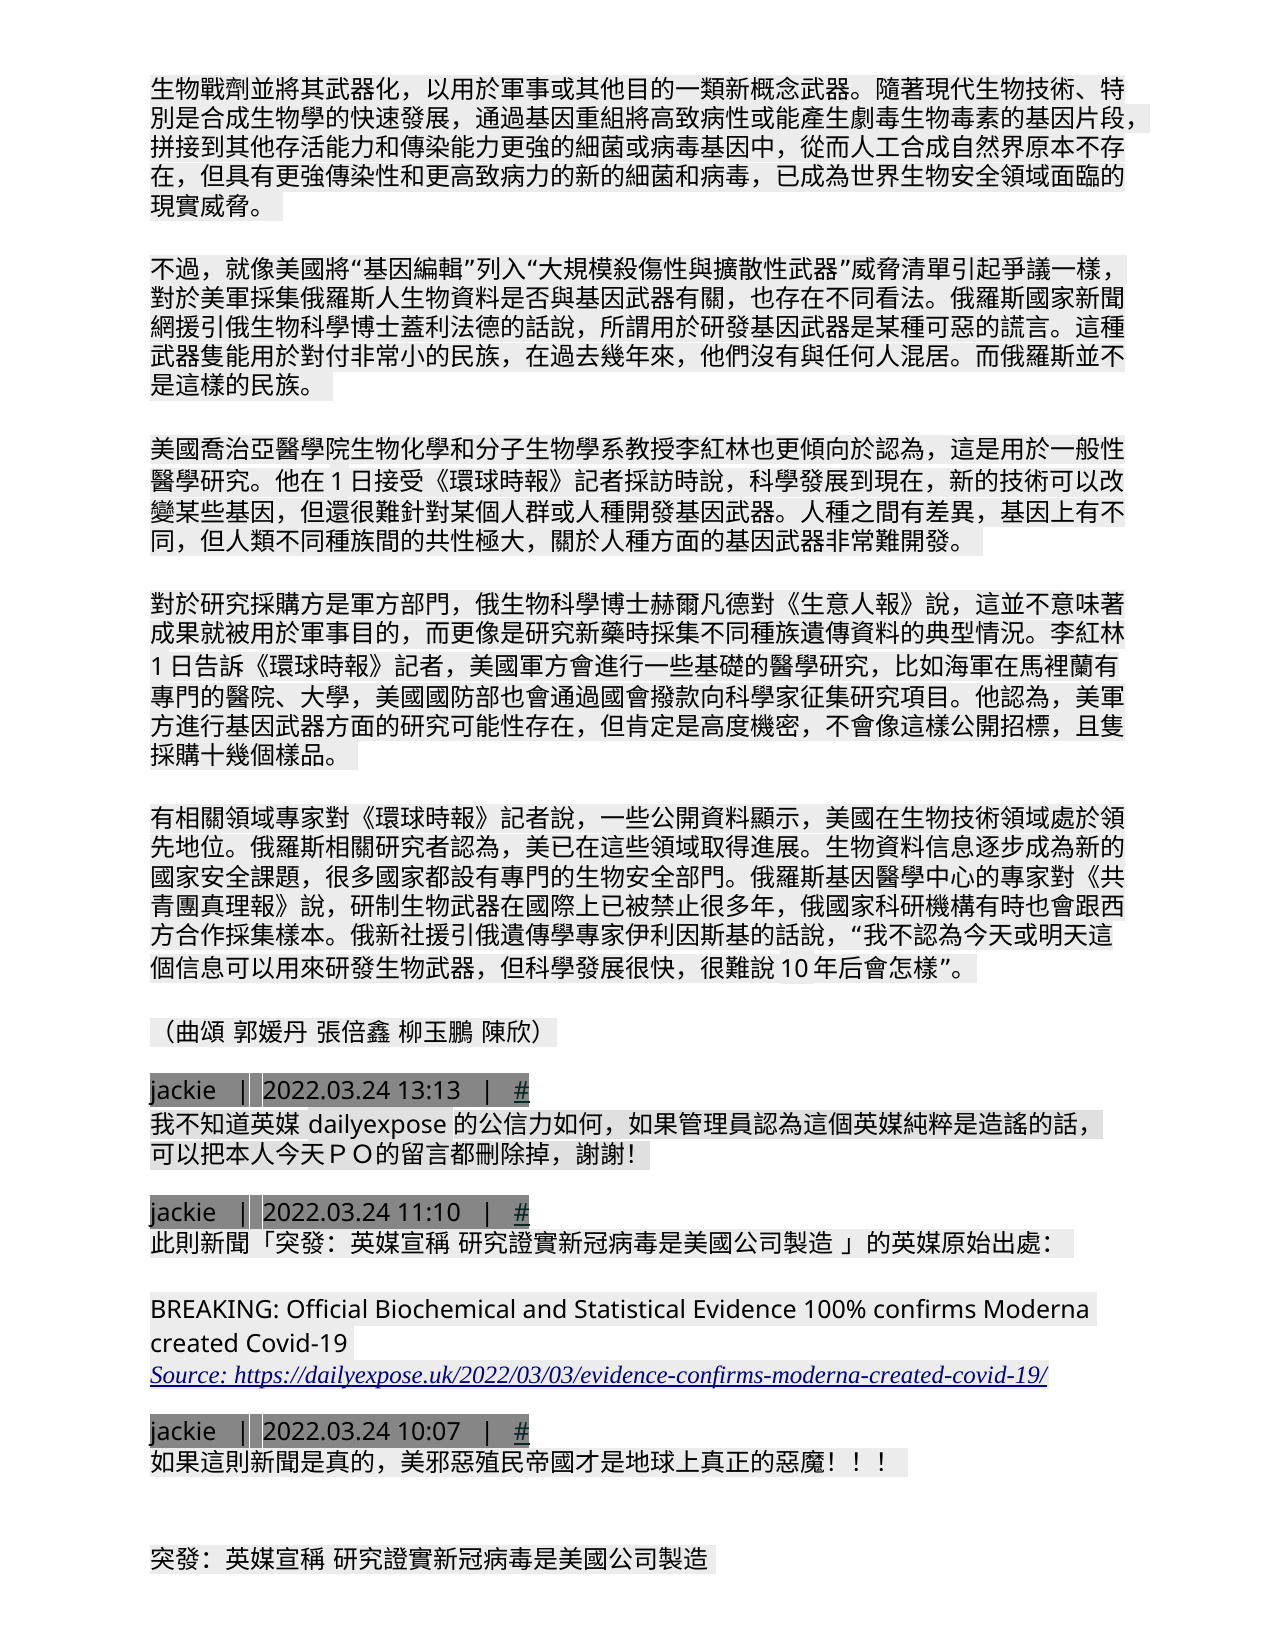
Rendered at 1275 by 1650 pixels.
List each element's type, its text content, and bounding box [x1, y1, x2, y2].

text 此則新聞「突發：英媒宣稱 研究證實新冠病毒是美國公司製造 」的英媒原始出處： BREAKING: Official Biochemical and Statistical Evidence 100% confirms Moderna created Covid-19 Source: https://dailyexpose.uk/2022/03/03/evidence-confirms-moderna-created-covid-19/ [150, 1229, 1125, 1389]
text 我不知道英媒 dailyexpose 的公信力如何，如果管理員認為這個英媒純粹是造謠的話，可以把本人今天ＰＯ的留言都刪除掉，謝謝！ [150, 1107, 1125, 1170]
text jackie | 2022.03.24 13:13 | # [150, 1072, 1125, 1107]
text 2017年普丁說是真的 :-) http://military.people.com.cn/BIG5/n1/2017/1102/c1011-29623102.html 2017年11月02日 美國研發基因武器？普京：有人採集俄生物資料 美國正在研發針對俄羅斯人的基因武器？聽起來有如電影般的情節，這兩天被俄羅斯杜馬議員、政府高官、生物學家和各路媒體嚴肅地討論著。3天前，俄羅斯總統普京親口証實，有人在有目的地採集俄羅斯人的生物資料。俄媒隨即指出，美空軍在一份生物樣本採購招標中，將目標鎖定俄羅斯人。有俄專家警告，美國的行動背后可能是一個龐大的計劃。 普京是在10月30日的俄人權委員會會議上發出這番警告的。據俄塔社11月1日報道，當時，俄羅斯公民選舉委員會主席博利索夫對普京說，一些人在利用閉路電視系統收集俄羅斯人的圖像，不知用於何種目的。普京隨即表示，“的確是這樣。目前有人正在全俄羅斯採集生物資料，針對俄羅斯聯邦不同地區、不同種族的民眾”。他補充說，採集是專業地、有目的地進行的，“我們是他們巨大興趣的目標”。 俄羅斯總統新聞秘書佩斯科夫10月31日告訴媒體，普京是從情報部門得到上述信息的。英國《國際商業時報》稱，對於採集俄羅斯人生物資料的背后之手是誰以及動機是什麼，普京沒有詳細說明。但他強調：“不用對此害怕。讓他們做他們想做的，我們也得做我們必須做的。” 在一些俄媒看來，普京懷疑的目標可能是美國。俄羅斯《生意人報》報道稱，2017年夏，美國空軍宣布招標採購12個“正常人類核糖核酸(RNA)”樣品和27個“正常新鮮冷凍人體滑膜”樣品。上述信息來自美國防部網站上公布的一份採購申請。招標條件中指定捐助者應為俄羅斯人或是歐羅巴人種，所有樣本都應在俄羅斯採集。俄羅斯《真理報》說，普京的警告在網上迅速傳播，並引起爆炸式反應。 俄羅斯最大門戶網站Rambler.ru1日的調查顯示，很多俄羅斯民眾認為美國採集俄羅斯人生物資料是為了制造生物武器，並對此感到非常恐慌。68%的受訪者認為此舉是一種威脅，17%的受訪者認為雖然還不能確定美方目的就是為了制造武器，但仍感到帶有威脅性。隻有7%的受訪者認為這純粹是為了科研。俄庫班國立大學基因學系主任沃爾琴科對俄羅斯《觀點報》說，當前美國的行動背后可能是一個龐大的計劃。 俄羅斯REN電視台1日報道稱，俄羅斯國家杜馬議員們說，美國在俄羅斯周邊建立了大量收集俄羅斯生物資料的實驗室。近10年來，美國在烏克蘭設立了13個生物實驗室，在格魯吉亞有4個，哈薩克斯坦有2個，在吉爾吉斯斯坦和阿塞拜疆也有。經普京總統透露，大家才知道美國在俄羅斯也有這樣的實驗室。問題在於，他們收集俄羅斯人生物資料的目的是什麼？ 一些俄專家懷疑，美空軍在俄採集遺傳資料與開發一種針對俄羅斯人的基因武器計劃有關。俄新社援引俄國家杜馬議員、前總防疫師奧尼先科的話說，今天收集生物資料的情況非常突出，因為解碼基因組可用於軍事目的。“今日俄羅斯”電視台10月31日就美國此舉的目的詢問了3名專家，其中2人認為這是用於基礎項目研究。但俄軍事專家、前聯合國生物武器委員會成員伊戈爾·尼庫林說，美國收集俄羅斯人的核糖核酸可能是用於研發細菌。“在軍事部門，不可能有其他的理由。”他認為，美國在試圖研發針對特定種族的各種生物武器。“他們需要歐羅巴人種的資料，這一人種佔我們國家的絕大多數。” 俄聯邦委員會國防與安全委員會副主席克林採維奇表示，自己不能確定這是否說明美國准備對俄羅斯發動生物戰，但毫無疑問，他們在對俄羅斯人的生物資料進行研究。“為什麼他們突然有這種需要？”克林採維奇說，總統的這一警告非常及時。西方的相關部門應當知道，俄羅斯已經在關注他們。1日，俄羅斯律師協會向俄聯邦安全局發出聲明，呼吁他們迅速制止這種非法採集俄羅斯人生物資料的活動。俄羅斯《新消息報》援引該聲明說，這正對俄羅斯公民的安全、生命和健康構成威脅。 下一個劃時代的超級武器 “基因武器”上一次被置於媒體的聚光燈下是在去年2月。當時，時任美國國家情報總監詹姆斯·克拉珀在情報界年度全球威脅評估報告中，將“基因編輯”列入“大規模殺傷性與擴散性武器”威脅清單中。英國路透社今年稍早時候在題為“下一個超級武器”的文章中說，2003年，人類基因組的排序工作完成，科學家們得以了解每段生物編碼的意義。不斷發展的技術以及基因工程卻可能為新危險打開大門。第一次世界大戰期間出現了化學戰，第二次世界大戰見証了原子彈的威力。下一個劃時代的超級武器應該就是生物武器。 多名相關領域專家1日告訴《環球時報》記者，基因武器是指利用基因工程技術研制新型生物戰劑並將其武器化，以用於軍事或其他目的一類新概念武器。隨著現代生物技術、特別是合成生物學的快速發展，通過基因重組將高致病性或能產生劇毒生物毒素的基因片段，拼接到其他存活能力和傳染能力更強的細菌或病毒基因中，從而人工合成自然界原本不存在，但具有更強傳染性和更高致病力的新的細菌和病毒，已成為世界生物安全領域面臨的現實威脅。 不過，就像美國將“基因編輯”列入“大規模殺傷性與擴散性武器”威脅清單引起爭議一樣，對於美軍採集俄羅斯人生物資料是否與基因武器有關，也存在不同看法。俄羅斯國家新聞網援引俄生物科學博士蓋利法德的話說，所謂用於研發基因武器是某種可惡的謊言。這種武器隻能用於對付非常小的民族，在過去幾年來，他們沒有與任何人混居。而俄羅斯並不是這樣的民族。 美國喬治亞醫學院生物化學和分子生物學系教授李紅林也更傾向於認為，這是用於一般性醫學研究。他在1日接受《環球時報》記者採訪時說，科學發展到現在，新的技術可以改變某些基因，但還很難針對某個人群或人種開發基因武器。人種之間有差異，基因上有不同，但人類不同種族間的共性極大，關於人種方面的基因武器非常難開發。 對於研究採購方是軍方部門，俄生物科學博士赫爾凡德對《生意人報》說，這並不意味著成果就被用於軍事目的，而更像是研究新藥時採集不同種族遺傳資料的典型情況。李紅林1日告訴《環球時報》記者，美國軍方會進行一些基礎的醫學研究，比如海軍在馬裡蘭有專門的醫院、大學，美國國防部也會通過國會撥款向科學家征集研究項目。他認為，美軍方進行基因武器方面的研究可能性存在，但肯定是高度機密，不會像這樣公開招標，且隻採購十幾個樣品。 有相關領域專家對《環球時報》記者說，一些公開資料顯示，美國在生物技術領域處於領先地位。俄羅斯相關研究者認為，美已在這些領域取得進展。生物資料信息逐步成為新的國家安全課題，很多國家都設有專門的生物安全部門。俄羅斯基因醫學中心的專家對《共青團真理報》說，研制生物武器在國際上已被禁止很多年，俄國家科研機構有時也會跟西方合作採集樣本。俄新社援引俄遺傳學專家伊利因斯基的話說，“我不認為今天或明天這個信息可以用來研發生物武器，但科學發展很快，很難說10年后會怎樣”。 （曲頌 郭媛丹 張倍鑫 柳玉鵬 陳欣） [150, 75, 1125, 1047]
text 如果這則新聞是真的，美邪惡殖民帝國才是地球上真正的惡魔！！！ 突發：英媒宣稱 研究證實新冠病毒是美國公司製造 環球網 03.23 22:14 新冠病毒究竟是怎麼來的，我們距離真相又近了一步。 目前，俄羅斯軍隊在烏克蘭發現了大量的證據，可以充足的證實美國在烏克蘭設立的36個生物實驗室在製造生物武器。 其中，還發現美國在利用蝙蝠研究冠狀病毒，並已經製造出生物武器的部件。 其中重磅的證據是，在俄羅斯披露的文件中，赫然有美國政府官員的簽字與美國政府相關部門的印章。 為此，俄羅斯總統普京還親自出馬對美國進行指證。 美國的反應只有一個：否認！ 當然，美國除了否認之外，還對俄羅斯倒打一耙。 不過，說什麼用處都不大，關鍵看證據。 而就在這個關鍵而敏感的時候，來自英國的消息讓人震驚。 因為英國媒體在昨天披露出一條足以震驚全球的特大新聞，就在俄羅斯在烏克蘭發現大量美國生化實驗室利用蝙蝠研究冠狀病毒的證據之後，英國媒體又透露出一個令人震驚的消息，新冠病毒就是美國製造。 這家英國媒體是《每日郵報》，報道中稱一個病毒研究團隊發現，目前導致全球大疫情的新冠病毒的基因中，居然含有美國莫德納公司在2016年2月申請的專利基因片段。 而這個基因序列通過自然進化而隨機出現在新冠病毒中的概率為三萬億分之一。 什麼意思呢？ 翻譯一下，就是說目前造成全球疫情的新冠病毒，不是美國莫德納公司創造的幾率只有三萬億分之一。 即：就是美國莫德納公司製造了新冠病毒，簡單的說就是美國製造了新冠病毒。 孔子學院院長正海佛，轉發了這一消息，稱：官方的生物化學和統計證據100%證實莫德納公司創造了新冠病毒！ 對於這一消息，韜哥認為有兩點極其重要。 其一是這個「美國莫德納公司在2016年2月申請的專利基因片段」在新冠病毒的基因序列里，是一個美國政府完全無法否認的鐵證。 其二是這個研究成果是由英國媒體率先發佈出來，證實一個最基本的事實：即使是美西國家的媒體和人，在面對有可能毀滅人類世界、毀滅人類文明的邪惡勢力時，也會自然而然的選擇站出來抵抗、揭穿，並與之戰鬥。 而現在，就等著美國政府如何回復了。 僅僅一個「造謠」已經無法堵住全人類的質疑！ 而一旦新冠病毒是由美國製造並用來對特定種群發動生物戰（只不過失控了）被全球各國、全人類所認定就是事實時，美國這個邪惡帝國必將在短時間內倒下。 因為即使是美國人民，也無法容忍如此邪惡的帝國存在。 真相大白之時，就是美利堅覆亡之日！ 真相何時徹底揭開，讓我們拭目以待吧！ 來源：韜聞 https://tinyurl.com/3hm3uavh [150, 1448, 1125, 1574]
text jackie | 2022.03.24 11:10 | # [150, 1195, 1125, 1229]
text jackie | 2022.03.24 10:07 | # [150, 1414, 1125, 1448]
